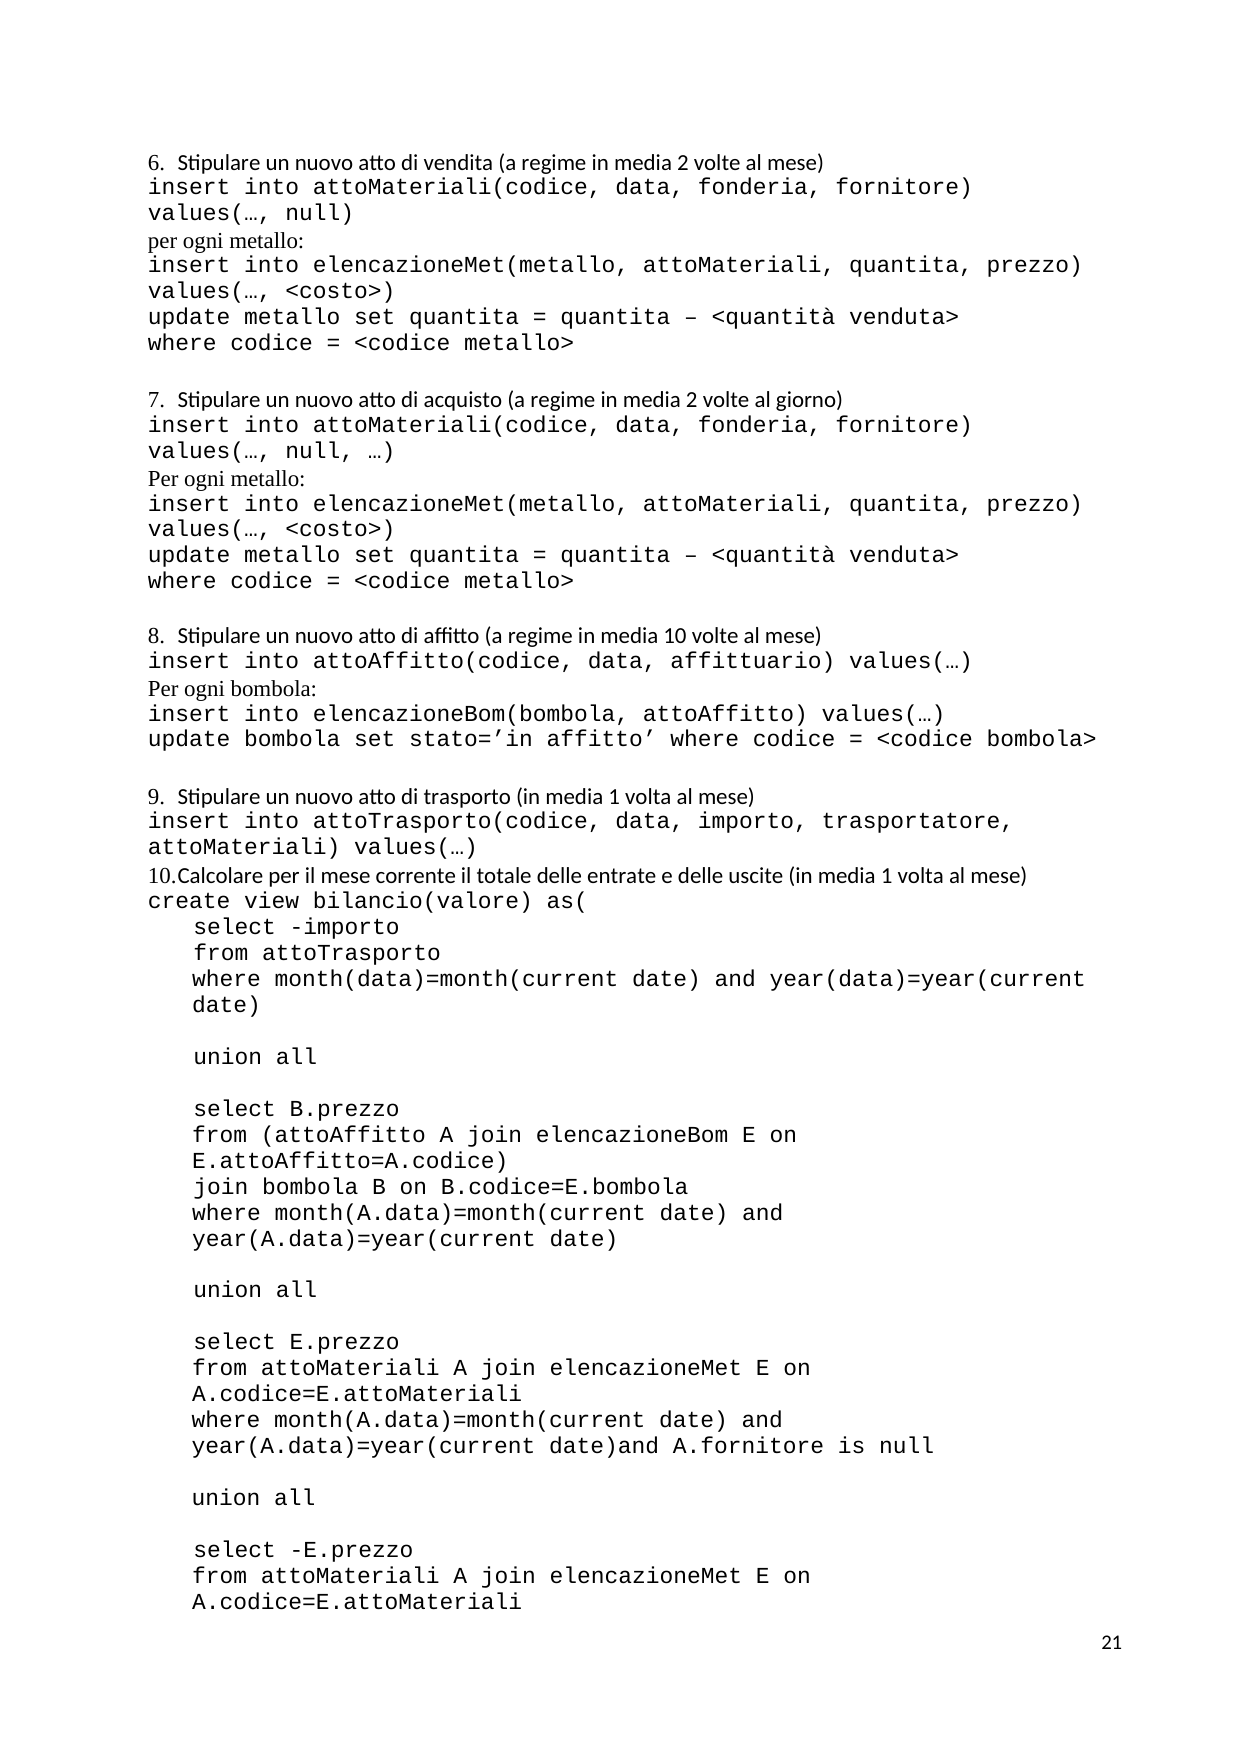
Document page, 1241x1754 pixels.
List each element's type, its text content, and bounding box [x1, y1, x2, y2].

text from attoTrasporto [148, 942, 1122, 967]
text insert into attoAffitto(codice, data, affittuario) values(…) [148, 649, 1122, 676]
text from attoMateriali A join elencazioneMet E on A.codice=E.attoMateriali [192, 1564, 1122, 1616]
text from (attoAffitto A join elencazioneBom E on E.attoAffitto=A.codice) [192, 1123, 1122, 1175]
text union all [148, 1045, 1122, 1071]
list Stipulare un nuovo atto di trasporto (in media 1 volta al mese) [148, 782, 1122, 810]
text where codice = <codice metallo> [148, 570, 1122, 596]
text values(…, null) [148, 202, 1122, 227]
text insert into elencazioneBom(bombola, attoAffitto) values(…) [148, 702, 1122, 728]
text union all [148, 1486, 1122, 1512]
text select B.prezzo [148, 1097, 1122, 1123]
text update metallo set quantita = quantita – <quantità venduta> [148, 306, 1122, 332]
text where month(A.data)=month(current date) and year(A.data)=year(current date)and A.fornitore is null [191, 1408, 1122, 1460]
text per ogni metallo: [148, 227, 1122, 254]
list Stipulare un nuovo atto di vendita (a regime in media 2 volte al mese) [148, 148, 1122, 176]
text insert into elencazioneMet(metallo, attoMateriali, quantita, prezzo) values(…, <costo>) [148, 492, 1122, 544]
text create view bilancio(valore) as( [148, 890, 1122, 916]
text from attoMateriali A join elencazioneMet E on A.codice=E.attoMateriali [192, 1357, 1122, 1408]
text insert into elencazioneMet(metallo, attoMateriali, quantita, prezzo) [148, 254, 1122, 280]
text where month(A.data)=month(current date) and year(A.data)=year(current date) [192, 1201, 1122, 1253]
list Stipulare un nuovo atto di affitto (a regime in media 10 volte al mese) [148, 622, 1122, 649]
text Per ogni bombola: [148, 676, 1122, 702]
text values(…, <costo>) [148, 280, 1122, 306]
text Per ogni metallo: [148, 466, 1122, 492]
text select -E.prezzo [148, 1538, 1122, 1564]
text join bombola B on B.codice=E.bombola [148, 1175, 1122, 1201]
text update metallo set quantita = quantita – <quantità venduta> [148, 544, 1122, 570]
text values(…, null, …) [148, 439, 1122, 466]
text select E.prezzo [148, 1331, 1122, 1357]
text select -importo [148, 916, 1122, 942]
text update bombola set stato=’in affitto’ where codice = <codice bombola> [148, 728, 1122, 754]
text where codice = <codice metallo> [148, 332, 1122, 358]
text where month(data)=month(current date) and year(data)=year(current date) [192, 967, 1122, 1019]
text union all [148, 1279, 1122, 1305]
text insert into attoTrasporto(codice, data, importo, trasportatore, attoMateriali) values(…) [148, 810, 1122, 862]
text insert into attoMateriali(codice, data, fonderia, fornitore) [148, 414, 1122, 439]
list Stipulare un nuovo atto di acquisto (a regime in media 2 volte al giorno) [148, 386, 1122, 414]
text insert into attoMateriali(codice, data, fonderia, fornitore) [148, 176, 1122, 202]
list Calcolare per il mese corrente il totale delle entrate e delle uscite (in media 1 volta al mese) [148, 862, 1122, 890]
